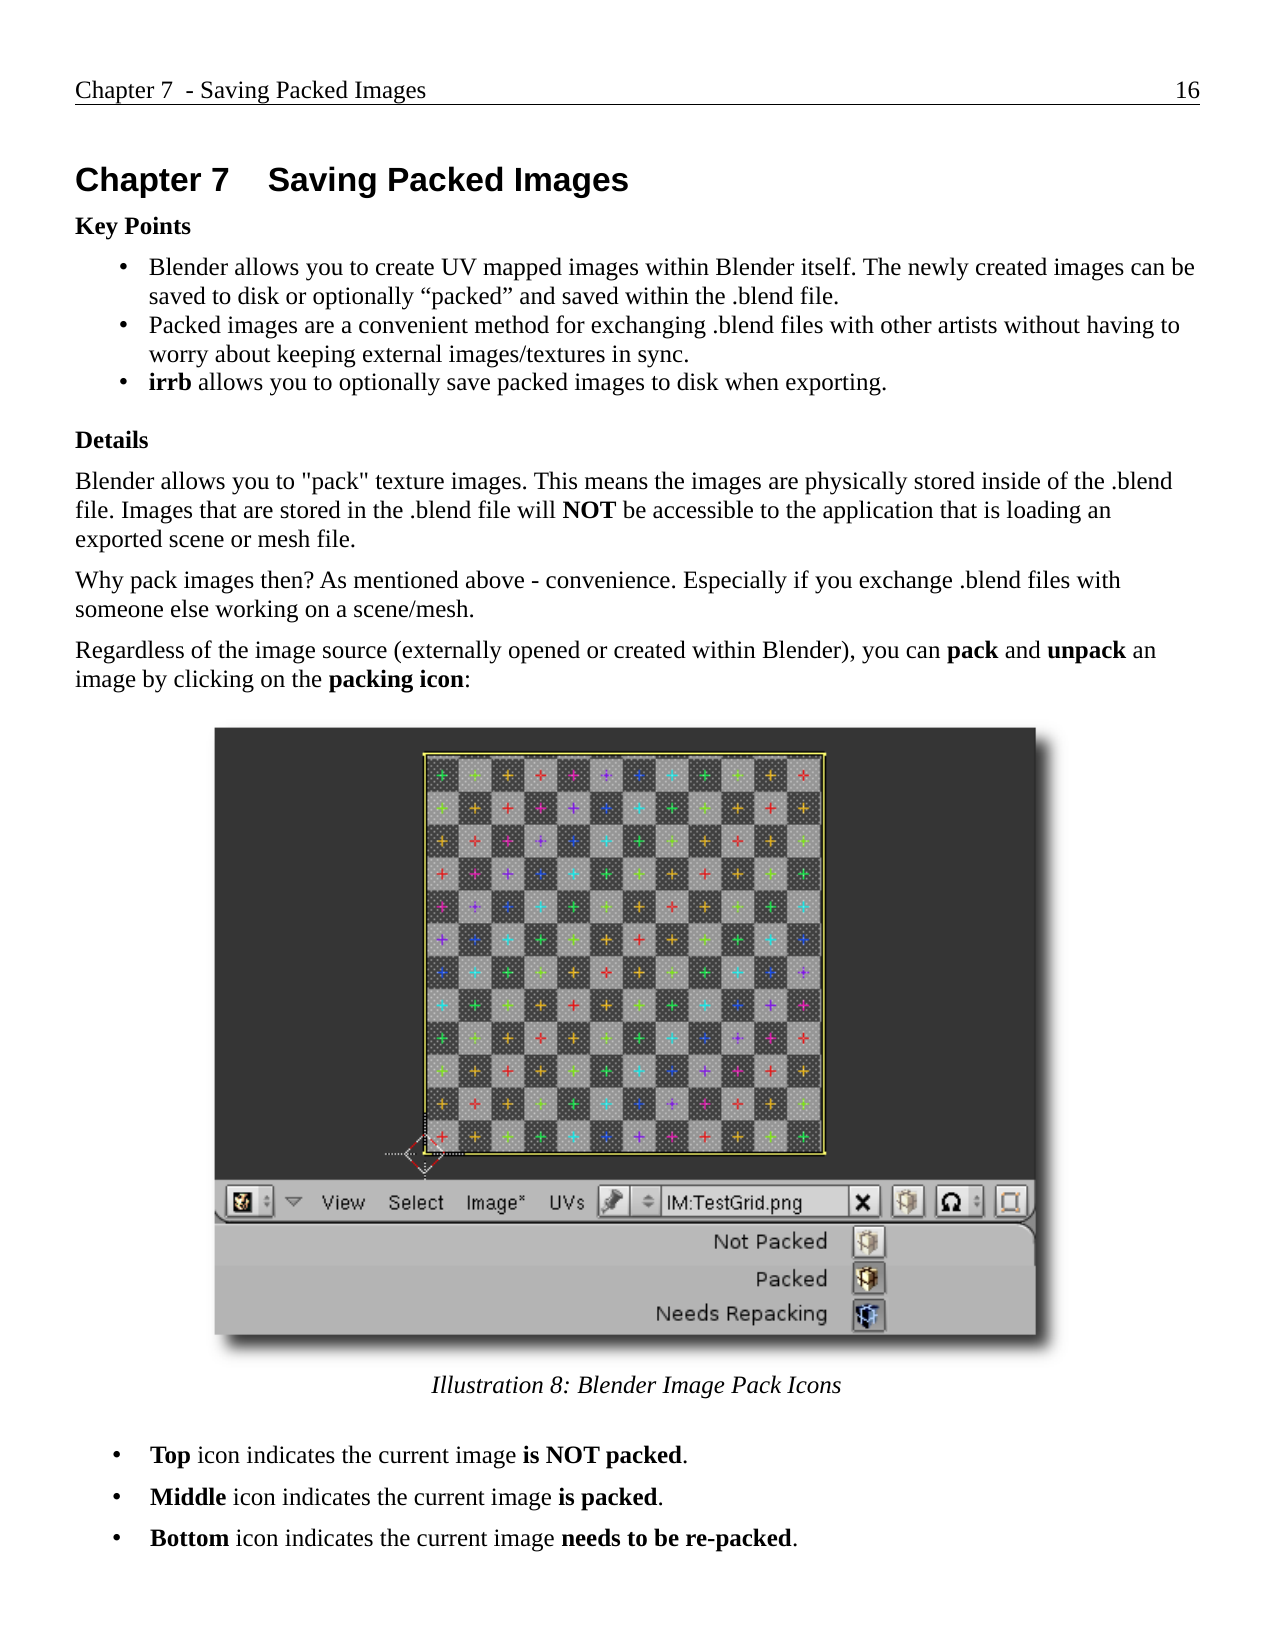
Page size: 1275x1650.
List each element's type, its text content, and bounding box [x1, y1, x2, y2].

picture [204, 717, 1072, 1371]
text Details [75, 425, 1200, 454]
subtitle Saving Packed Images [75, 160, 1200, 199]
text Key Points [75, 211, 1200, 240]
text Why pack images then? As mentioned above - convenience. Especially if you exchange .blend files with someone else working on a scene/mesh. [75, 565, 1200, 622]
text Blender allows you to "pack" texture images. This means the images are physically stored inside of the .blend file. Images that are stored in the .blend file will NOT be accessible to the application that is loading an exported scene or mesh file. [75, 466, 1200, 552]
text Regardless of the image source (externally opened or created within Blender), you can pack and unpack an image by clicking on the packing icon: [75, 635, 1200, 692]
list Middle icon indicates the current image is packed. [112, 1482, 1200, 1511]
list Bottom icon indicates the current image needs to be re-packed. [112, 1523, 1200, 1552]
list Packed images are a convenient method for exchanging .blend files with other artists without having to worry about keeping external images/textures in sync. [119, 310, 1200, 367]
list Blender allows you to create UV mapped images within Blender itself. The newly created images can be saved to disk or optionally “packed” and saved within the .blend file. [119, 252, 1200, 310]
list irrb allows you to optionally save packed images to disk when exporting. [119, 367, 1200, 396]
list Top icon indicates the current image is NOT packed. [112, 1441, 1200, 1469]
list Illustration 8: Blender Image Pack Icons [204, 1371, 1071, 1399]
